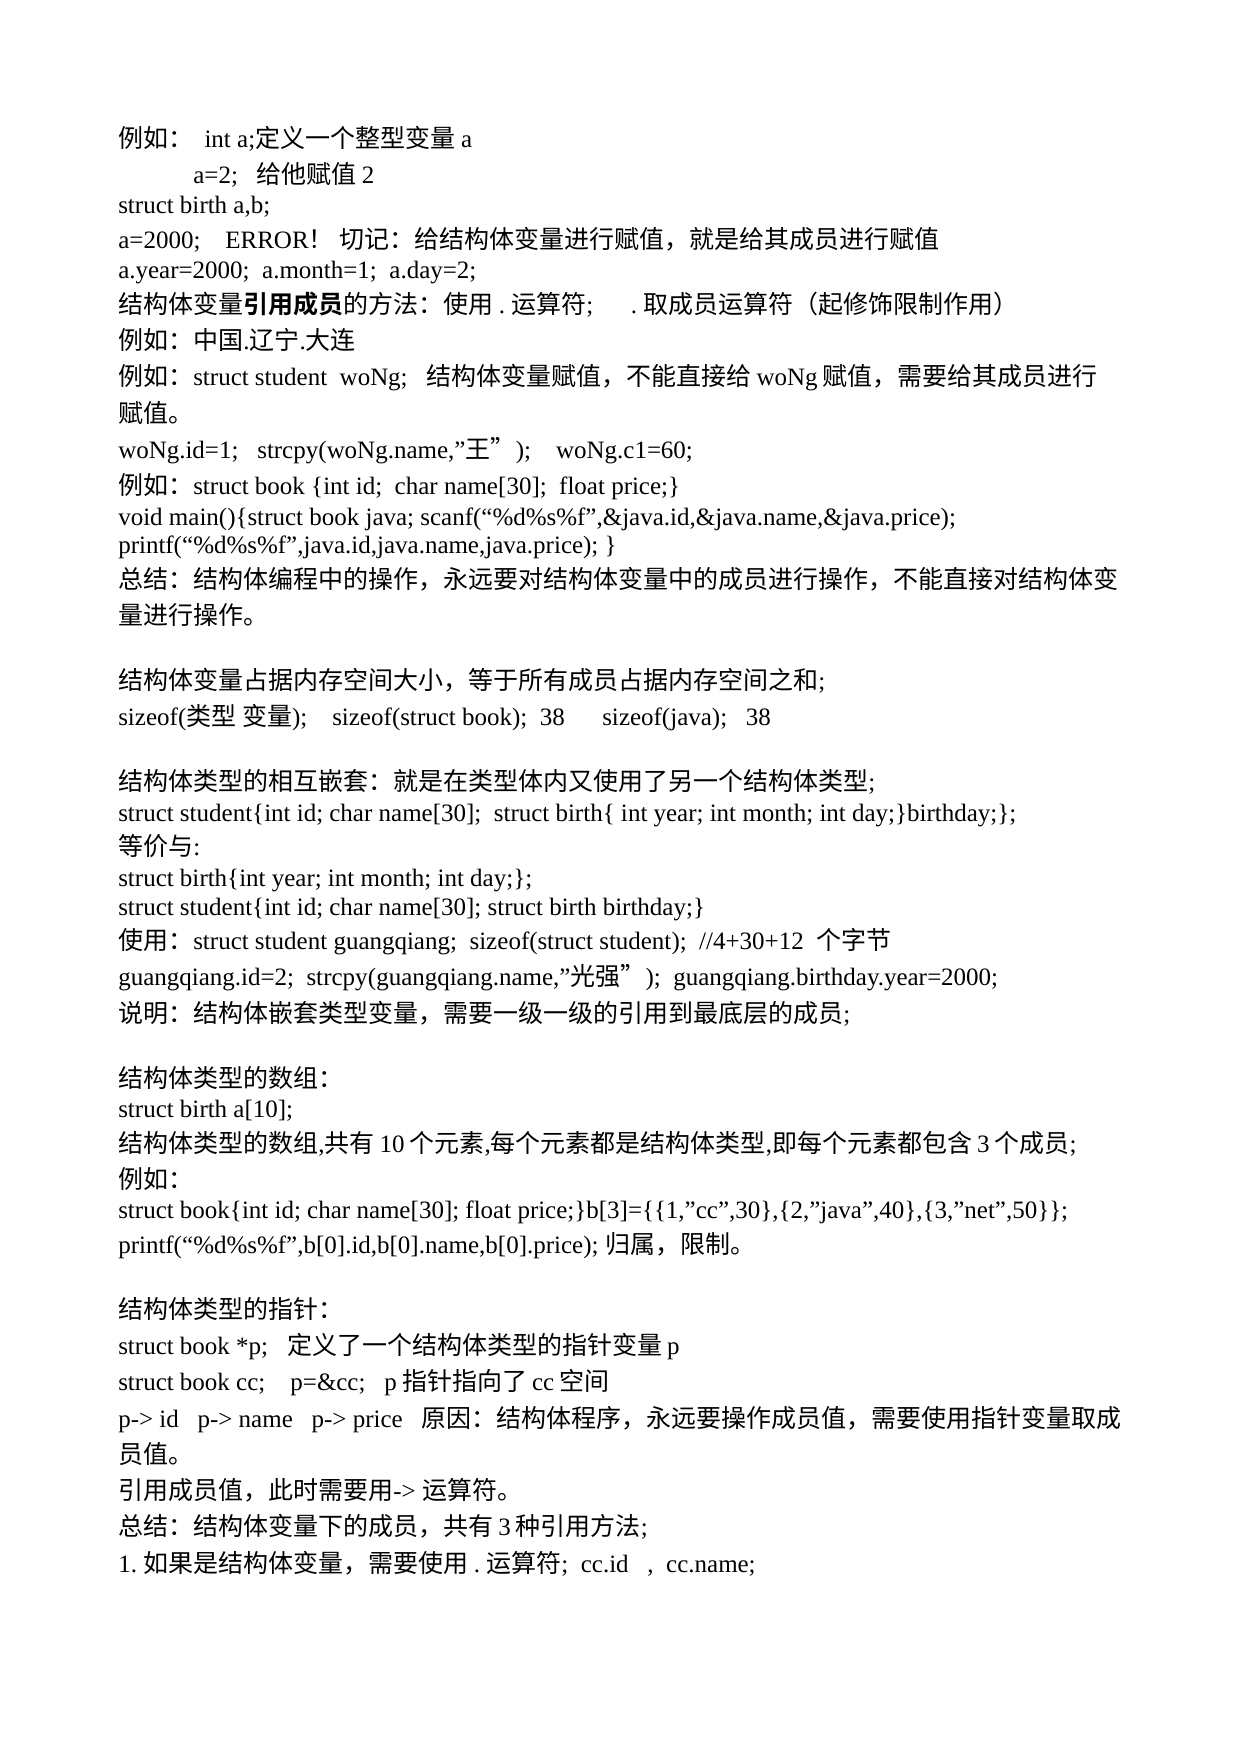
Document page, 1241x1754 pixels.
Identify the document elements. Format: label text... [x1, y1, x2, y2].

text struct student{int id; char name[30]; struct birth birthday;} [118, 892, 1122, 921]
text struct book *p; 定义了一个结构体类型的指针变量p [118, 1326, 1122, 1362]
text void main(){struct book java; scanf(“%d%s%f”,&java.id,&java.name,&java.price); [118, 502, 1122, 531]
text 例如：struct student woNg; 结构体变量赋值，不能直接给woNg赋值，需要给其成员进行赋值。 [118, 357, 1122, 429]
text 总结：结构体编程中的操作，永远要对结构体变量中的成员进行操作，不能直接对结构体变量进行操作。 [118, 559, 1122, 632]
text 结构体变量引用成员的方法：使用 . 运算符; . 取成员运算符（起修饰限制作用） [118, 284, 1122, 321]
text sizeof(类型 变量); sizeof(struct book); 38 sizeof(java); 38 [118, 697, 1122, 733]
text 结构体类型的数组： [118, 1058, 1122, 1094]
text 结构体变量占据内存空间大小，等于所有成员占据内存空间之和; [118, 661, 1122, 697]
text 使用：struct student guangqiang; sizeof(struct student); //4+30+12 个字节 [118, 921, 1122, 957]
text 例如：struct book {int id; char name[30]; float price;} [118, 466, 1122, 502]
text a=2000; ERROR！ 切记：给结构体变量进行赋值，就是给其成员进行赋值 [118, 219, 1122, 256]
text struct book{int id; char name[30]; float price;}b[3]={{1,”cc”,30},{2,”java”,40},{3,”net”,50}}; [118, 1196, 1122, 1224]
text a.year=2000; a.month=1; a.day=2; [118, 256, 1122, 284]
text 例如： [118, 1159, 1122, 1196]
text printf(“%d%s%f”,java.id,java.name,java.price); } [118, 531, 1122, 559]
text woNg.id=1; strcpy(woNg.name,”王”); woNg.c1=60; [118, 429, 1122, 466]
text 等价与: [118, 827, 1122, 863]
text p-> id p-> name p-> price 原因：结构体程序，永远要操作成员值，需要使用指针变量取成员值。 [118, 1398, 1122, 1471]
text a=2; 给他赋值2 [118, 154, 1122, 191]
text 结构体类型的指针： [118, 1289, 1122, 1326]
text struct student{int id; char name[30]; struct birth{ int year; int month; int day;}birthday;}; [118, 798, 1122, 827]
text 结构体类型的相互嵌套：就是在类型体内又使用了另一个结构体类型; [118, 762, 1122, 798]
text 例如：中国.辽宁.大连 [118, 321, 1122, 357]
text struct book cc; p=&cc; p指针指向了cc空间 [118, 1362, 1122, 1398]
text 总结：结构体变量下的成员，共有3种引用方法; [118, 1507, 1122, 1543]
text 引用成员值，此时需要用-> 运算符。 [118, 1471, 1122, 1507]
text printf(“%d%s%f”,b[0].id,b[0].name,b[0].price); 归属，限制。 [118, 1224, 1122, 1261]
text struct birth a,b; [118, 191, 1122, 219]
text 说明：结构体嵌套类型变量，需要一级一级的引用到最底层的成员; [118, 993, 1122, 1029]
text struct birth{int year; int month; int day;}; [118, 863, 1122, 892]
text guangqiang.id=2; strcpy(guangqiang.name,”光强”); guangqiang.birthday.year=2000; [118, 957, 1122, 993]
text 结构体类型的数组,共有10个元素,每个元素都是结构体类型,即每个元素都包含3个成员; [118, 1123, 1122, 1159]
text struct birth a[10]; [118, 1094, 1122, 1123]
text 例如： int a;定义一个整型变量 a [118, 118, 1122, 154]
text 1. 如果是结构体变量，需要使用 . 运算符; cc.id , cc.name; [118, 1543, 1122, 1579]
